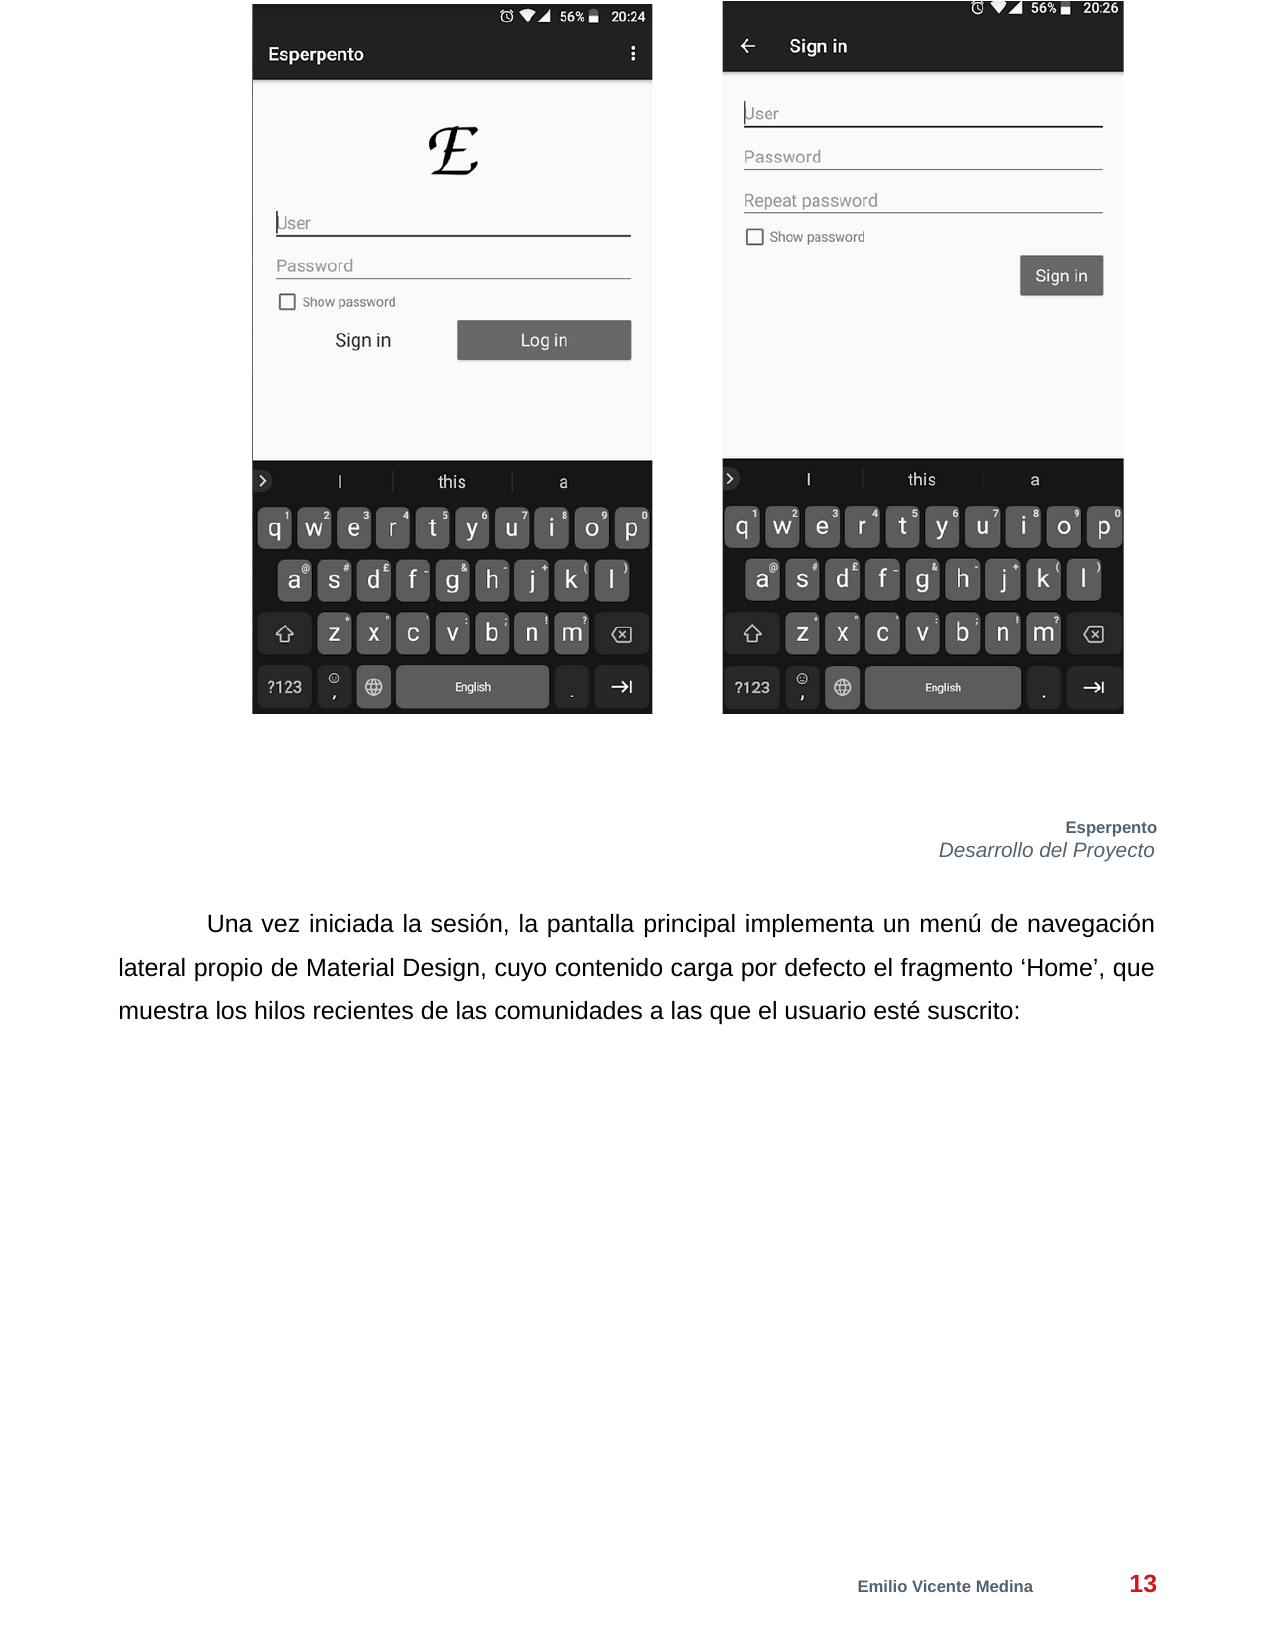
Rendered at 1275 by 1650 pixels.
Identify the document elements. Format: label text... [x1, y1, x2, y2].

text Desarrollo del Proyecto [118, 837, 1157, 861]
text Esperpento [118, 818, 1157, 837]
picture [722, 1, 1124, 714]
picture [252, 4, 653, 714]
text Una vez iniciada la sesión, la pantalla principal implementa un menú de navegación lateral propio de Material Design, cuyo contenido carga por defecto el fragmento ‘Home’, que muestra los hilos recientes de las comunidades a las que el usuario esté suscrito: [118, 909, 1157, 1024]
